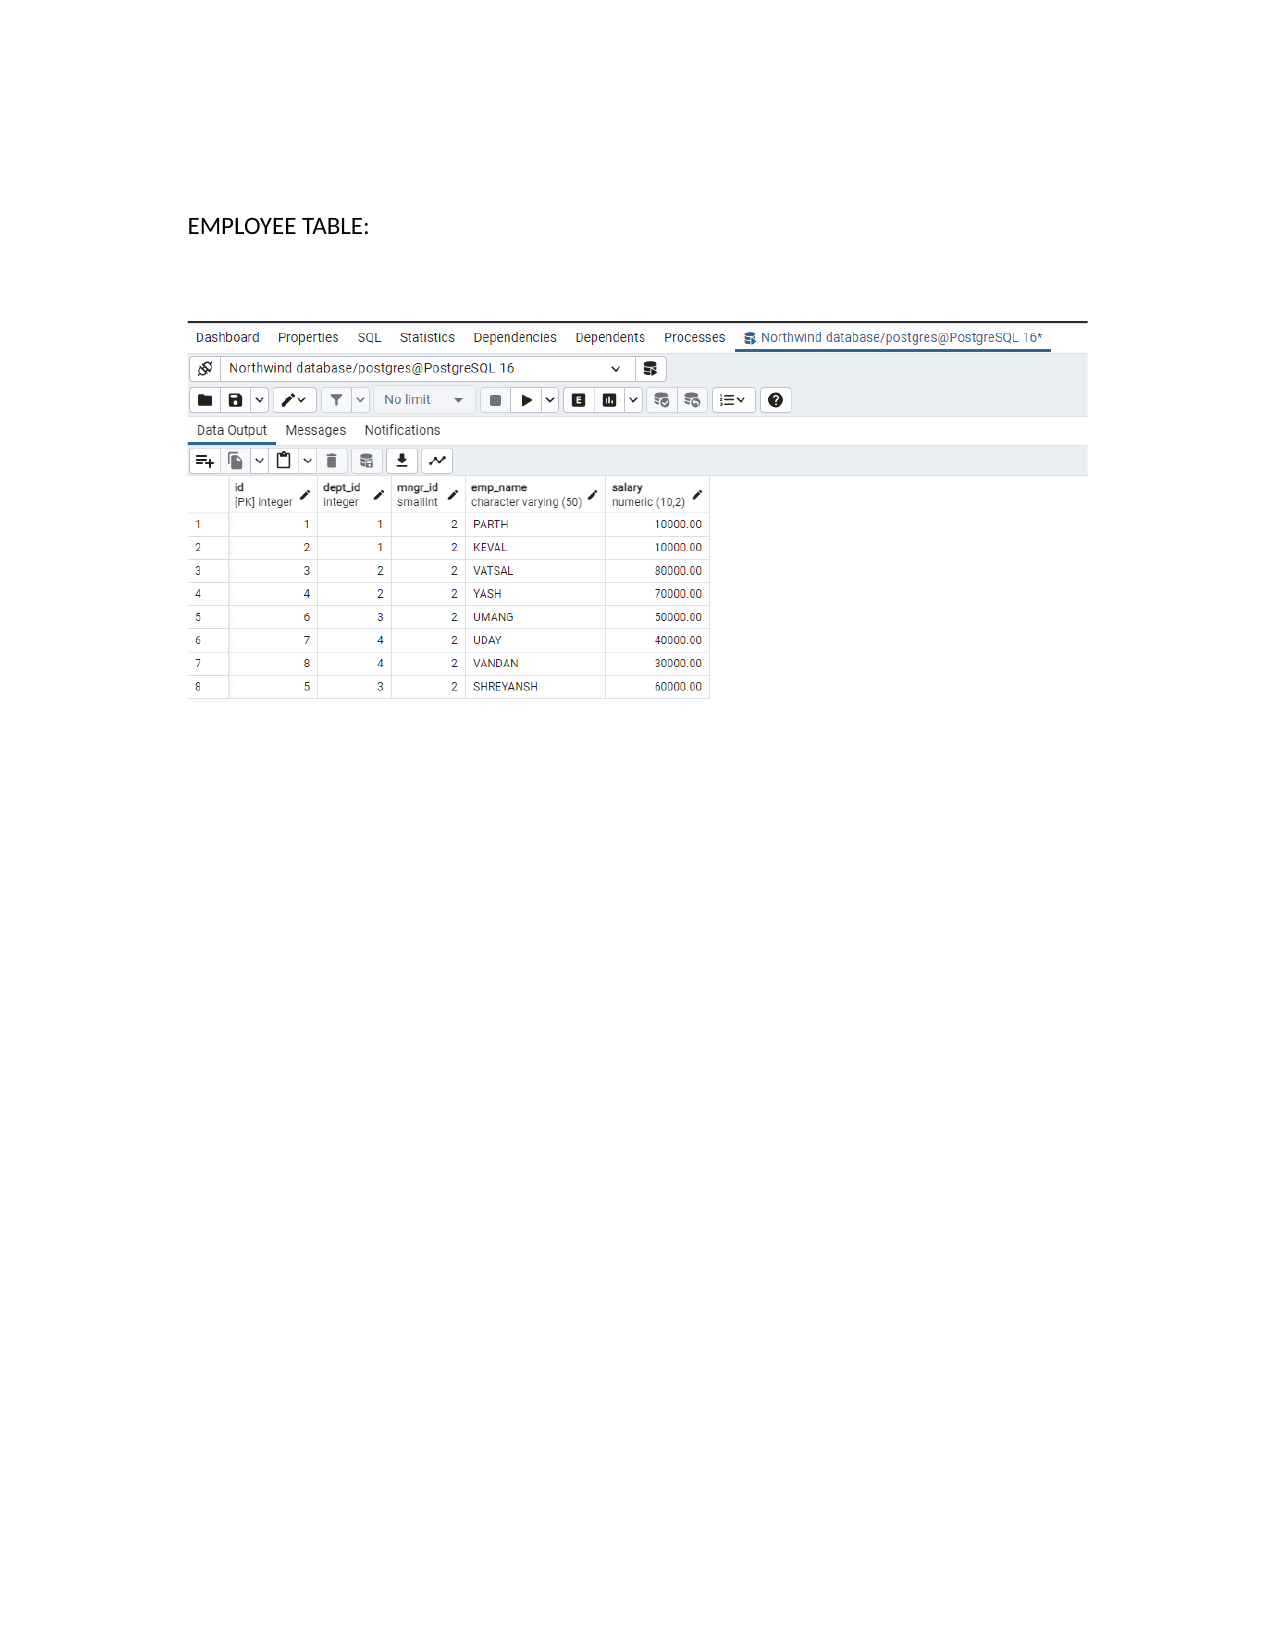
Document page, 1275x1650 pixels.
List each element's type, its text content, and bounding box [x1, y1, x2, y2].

picture [187, 321, 1088, 742]
text EMPLOYEE TABLE: [187, 210, 1087, 241]
